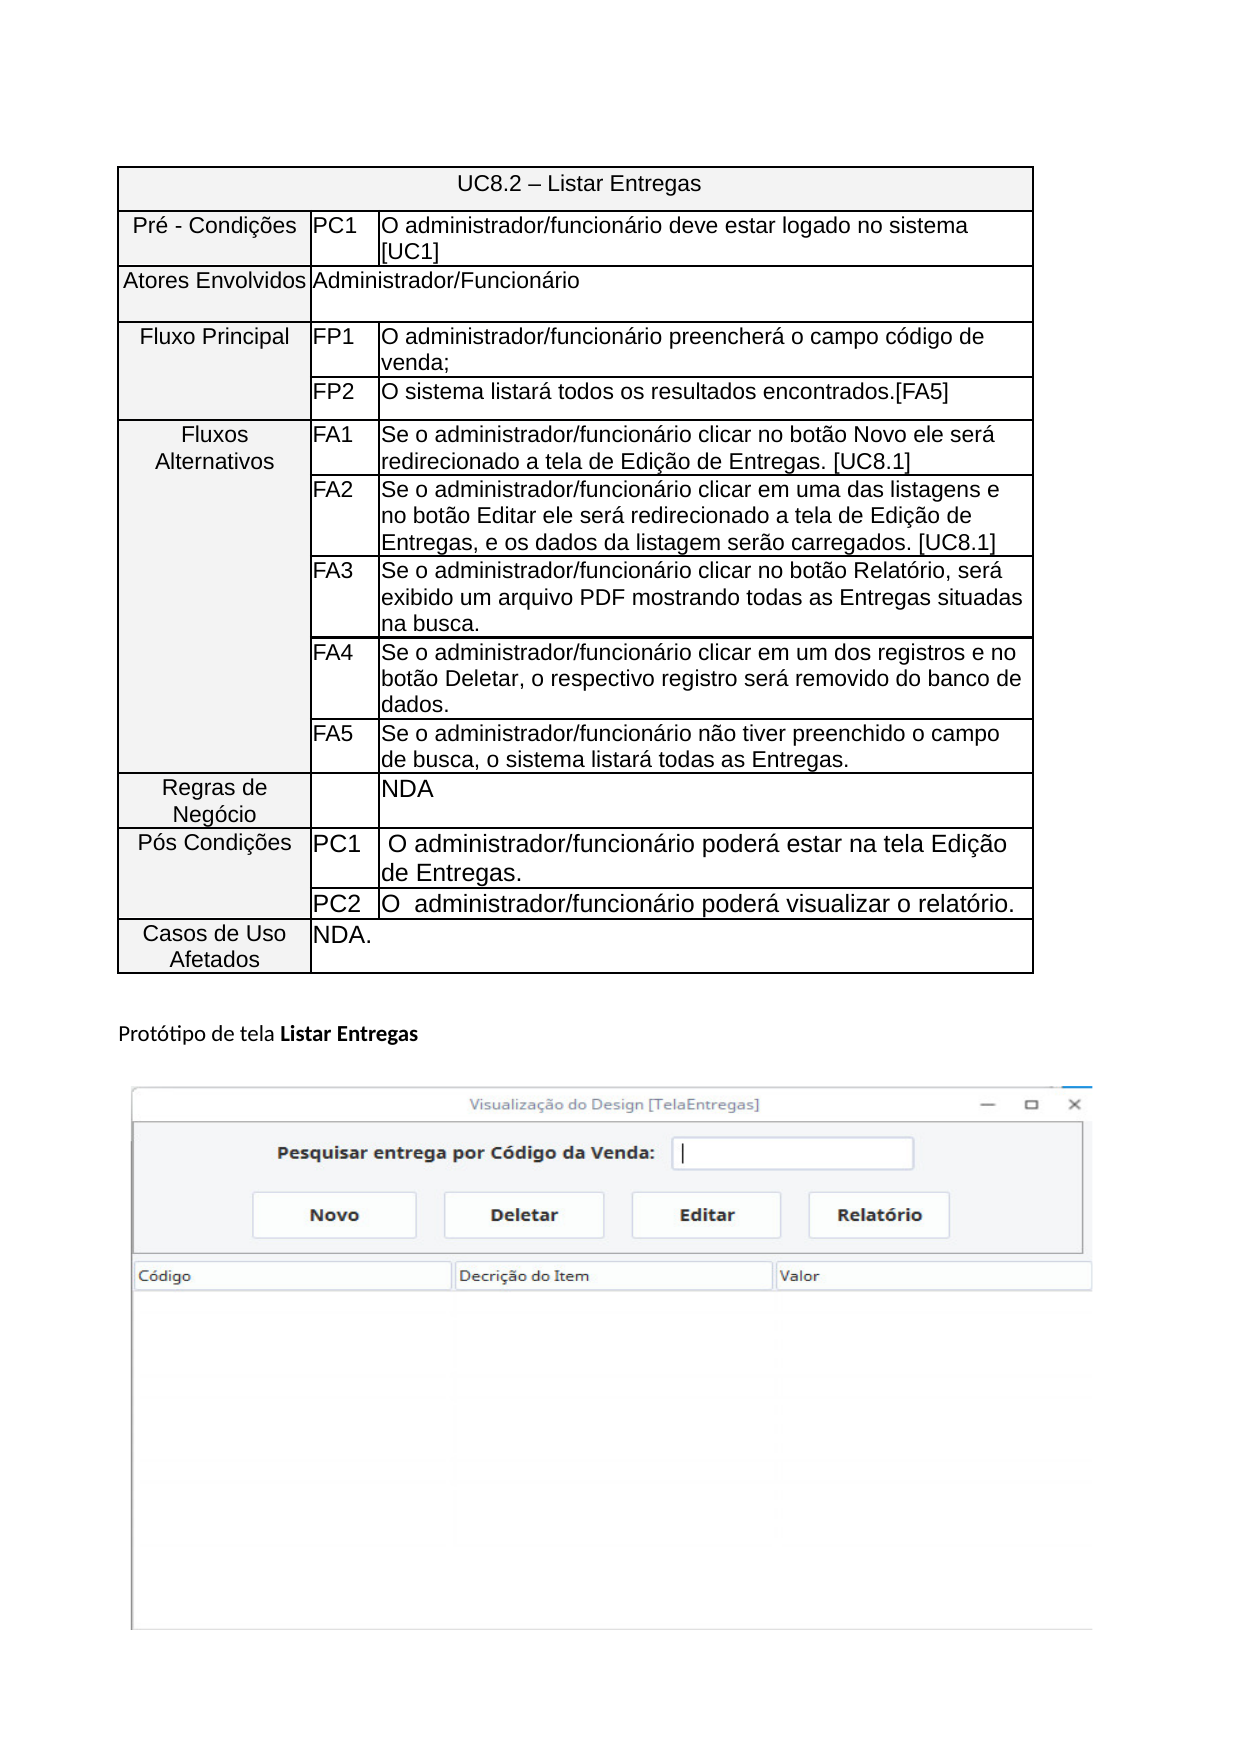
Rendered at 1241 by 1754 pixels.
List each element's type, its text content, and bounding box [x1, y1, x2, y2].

table_cell Fluxos Alternativos [119, 421, 310, 772]
table_cell Regras de Negócio [119, 774, 310, 827]
table_cell Se o administrador/funcionário clicar em um dos registros e no botão Deletar, o respectivo registro será removido do banco de dados. [380, 639, 1032, 717]
table_cell NDA. [312, 920, 1032, 972]
table_cell FA2 [312, 476, 378, 555]
table_cell Casos de Uso Afetados [119, 920, 310, 972]
table_cell Se o administrador/funcionário clicar em uma das listagens e no botão Editar ele será redirecionado a tela de Edição de Entregas, e os dados da listagem serão carregados. [UC8.1] [380, 476, 1032, 555]
table_cell FA4 [312, 639, 378, 717]
table_cell NDA [380, 774, 1032, 827]
table_cell FA1 [312, 421, 378, 474]
table_cell Administrador/Funcionário [312, 267, 1032, 321]
table_cell O administrador/funcionário preencherá o campo código de venda; [380, 323, 1032, 376]
table_cell FP2 [312, 378, 378, 419]
table_cell Atores Envolvidos [119, 267, 310, 321]
table_cell PC1 [312, 212, 378, 264]
table_cell FA3 [312, 557, 378, 636]
text Protótipo de tela Listar Entregas [118, 1019, 1122, 1047]
table_cell Pós Condições [119, 829, 310, 917]
table_cell FP1 [312, 323, 378, 376]
table_cell O administrador/funcionário poderá estar na tela Edição de Entregas. [380, 829, 1032, 887]
table_header UC8.2 – Listar Entregas [119, 168, 1032, 210]
table_cell O administrador/funcionário poderá visualizar o relatório. [380, 889, 1032, 917]
picture [130, 1086, 1093, 1630]
table_cell PC2 [312, 889, 378, 917]
table_cell Se o administrador/funcionário não tiver preenchido o campo de busca, o sistema listará todas as Entregas. [380, 720, 1032, 772]
table_cell [312, 774, 378, 827]
table_cell FA5 [312, 720, 378, 772]
table_cell O administrador/funcionário deve estar logado no sistema [UC1] [380, 212, 1032, 264]
table_cell Se o administrador/funcionário clicar no botão Novo ele será redirecionado a tela de Edição de Entregas. [UC8.1] [380, 421, 1032, 474]
table_cell Fluxo Principal [119, 323, 310, 419]
table_cell Se o administrador/funcionário clicar no botão Relatório, será exibido um arquivo PDF mostrando todas as Entregas situadas na busca. [380, 557, 1032, 636]
table_cell PC1 [312, 829, 378, 887]
table_cell O sistema listará todos os resultados encontrados.[FA5] [380, 378, 1032, 419]
table_cell Pré - Condições [119, 212, 310, 264]
